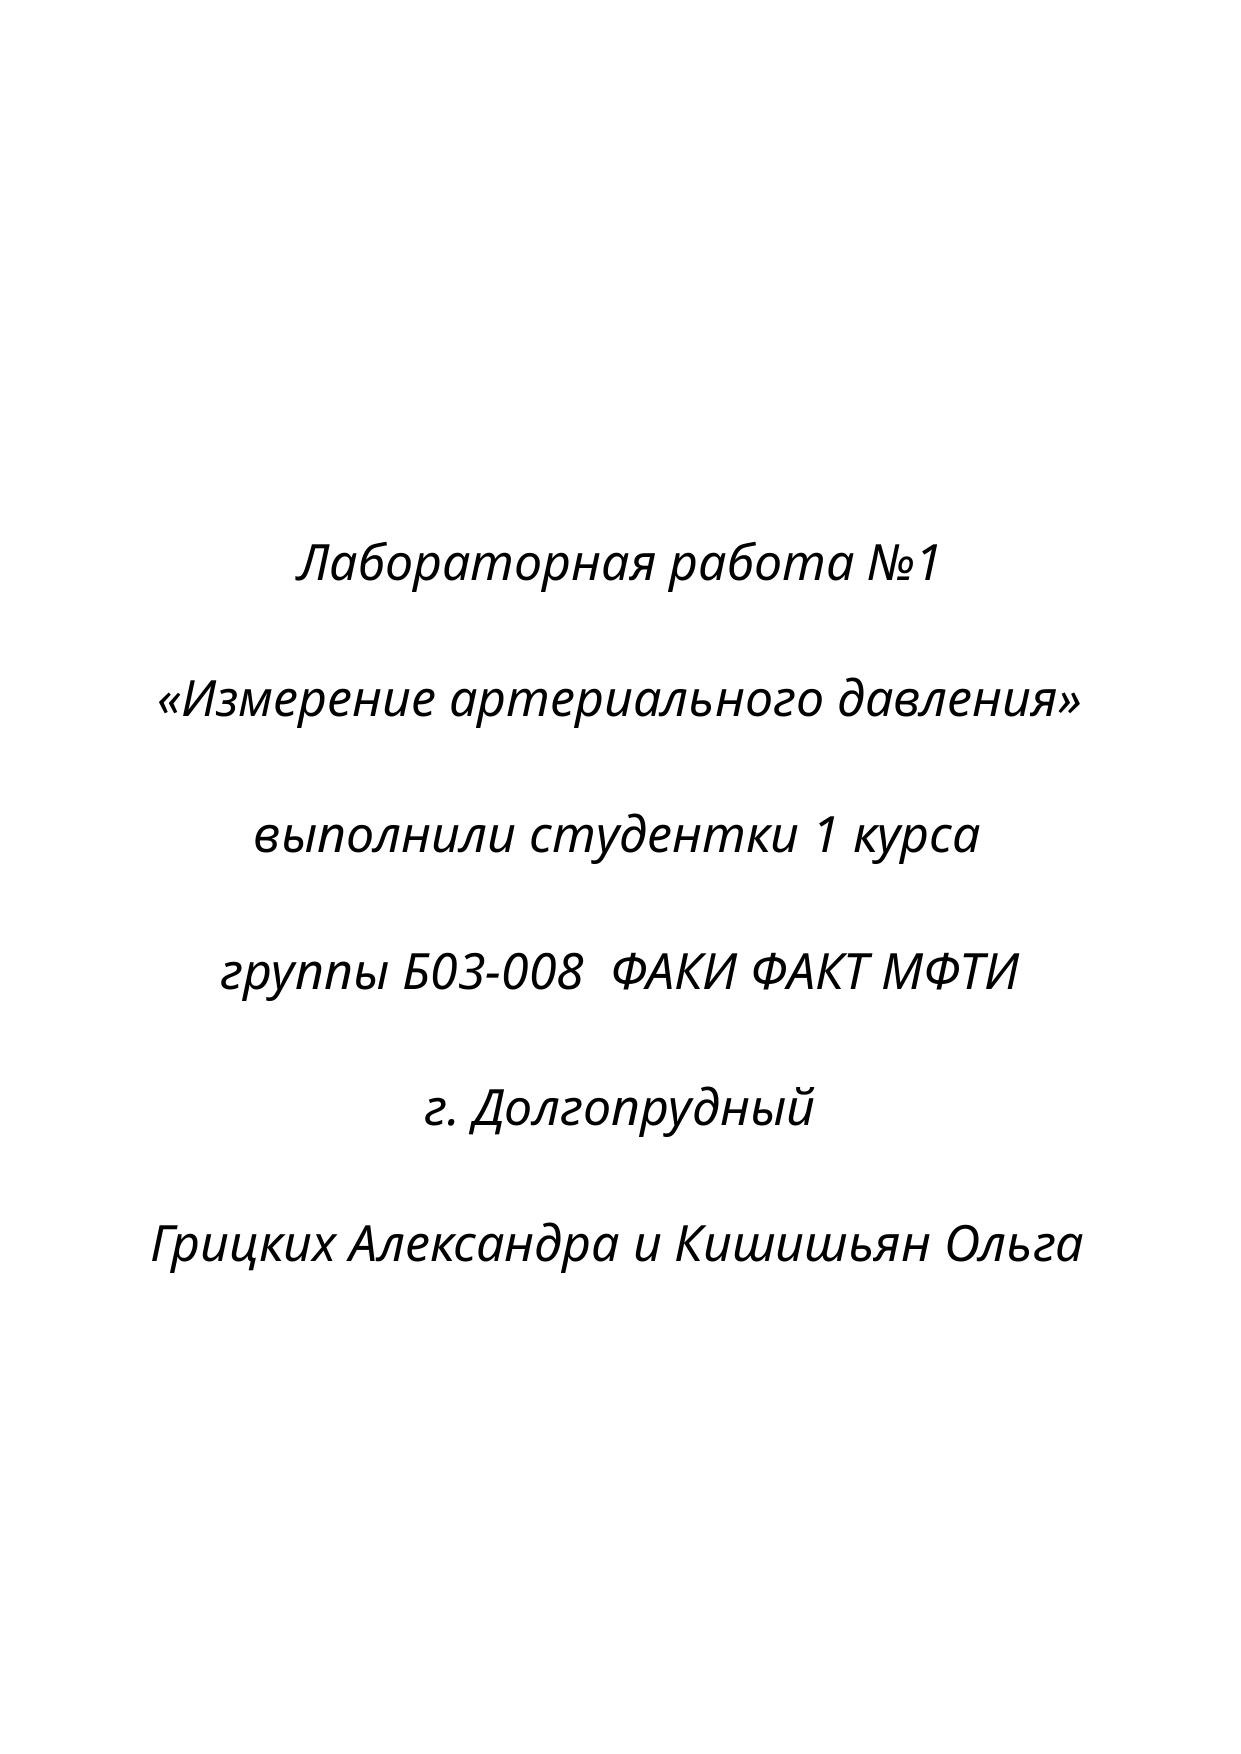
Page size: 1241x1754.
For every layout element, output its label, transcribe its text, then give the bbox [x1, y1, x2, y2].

text группы Б03-008 ФАКИ ФАКТ МФТИ [118, 936, 1122, 1004]
text Лабораторная работа №1 [118, 527, 1122, 595]
text г. Долгопрудный [118, 1072, 1122, 1140]
text «Измерение артериального давления» выполнили студентки 1 курса [118, 663, 1122, 867]
text Грицких Александра и Кишишьян Ольга [118, 1208, 1122, 1276]
